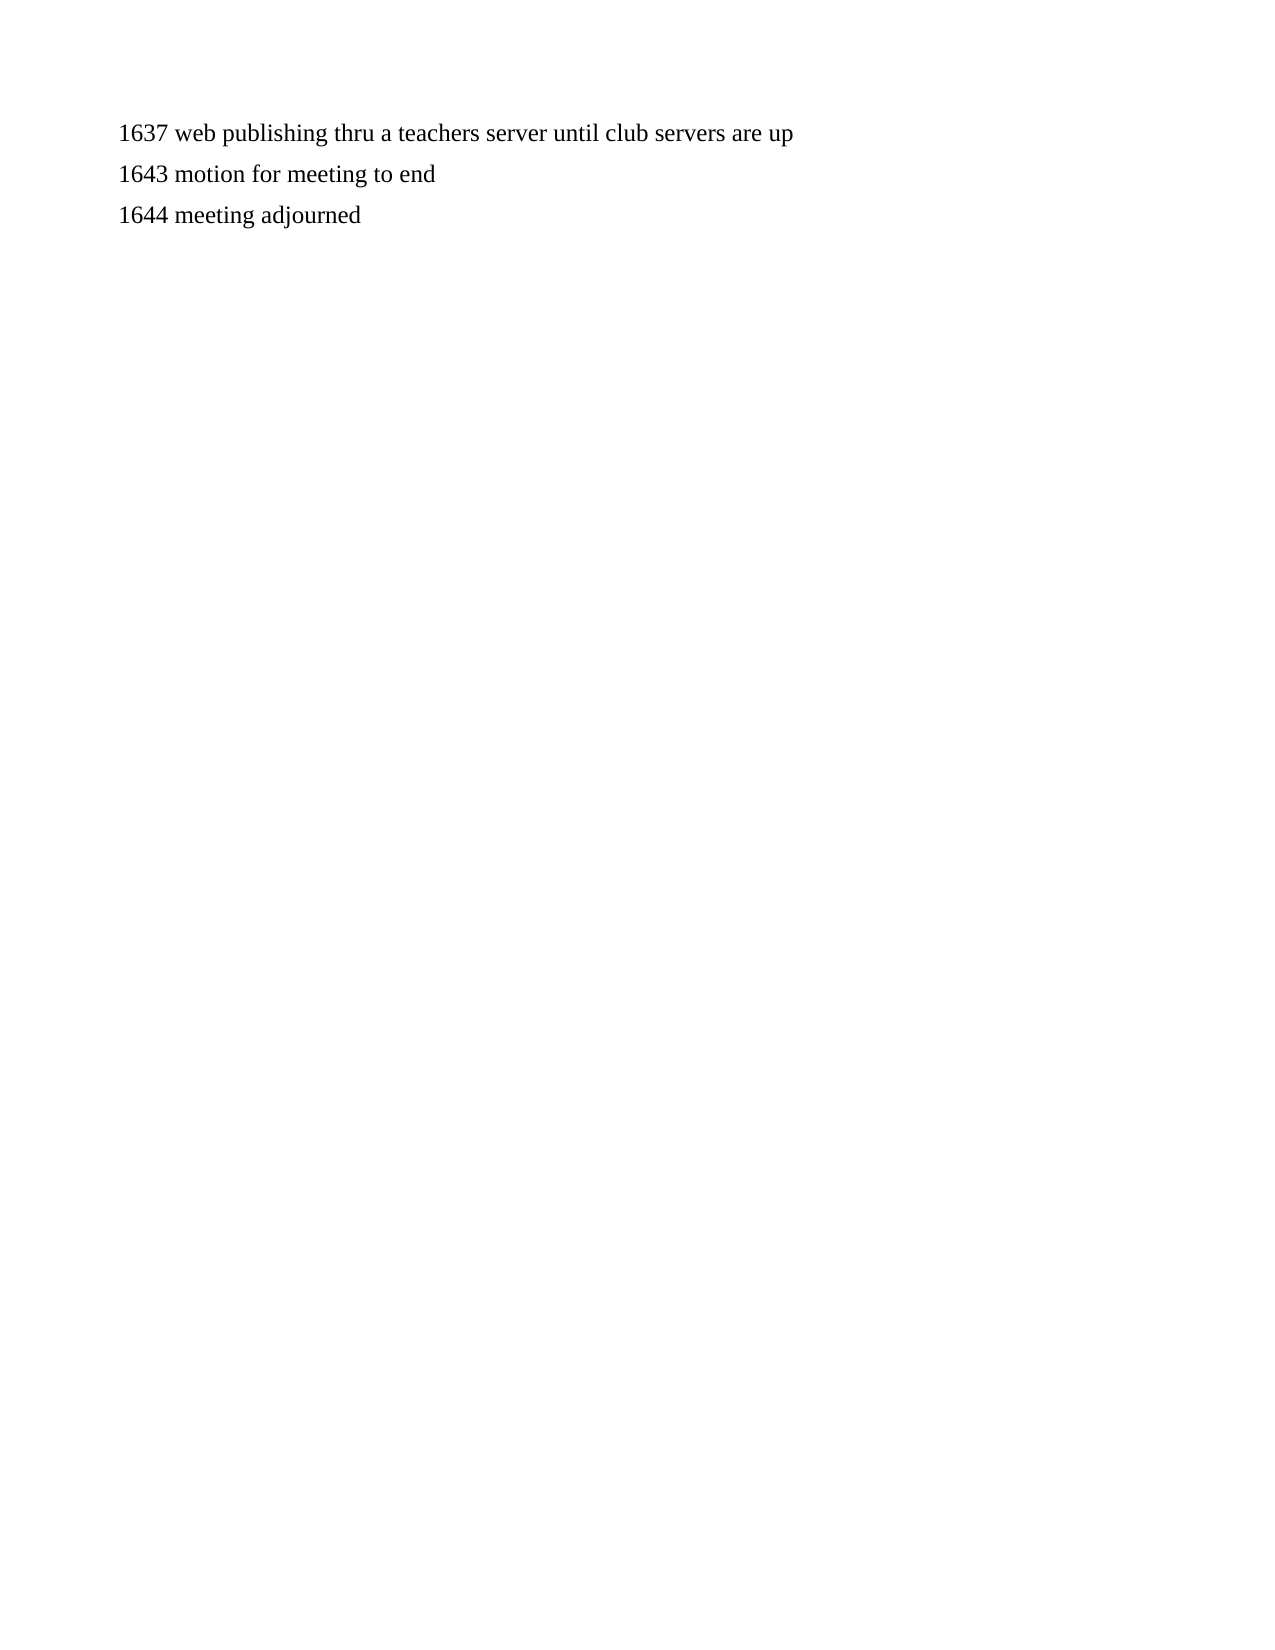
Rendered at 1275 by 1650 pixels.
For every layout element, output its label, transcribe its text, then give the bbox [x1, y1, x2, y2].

text 1643 motion for meeting to end [118, 159, 1157, 188]
text 1644 meeting adjourned [118, 201, 1157, 229]
text 1637 web publishing thru a teachers server until club servers are up [118, 118, 1157, 147]
